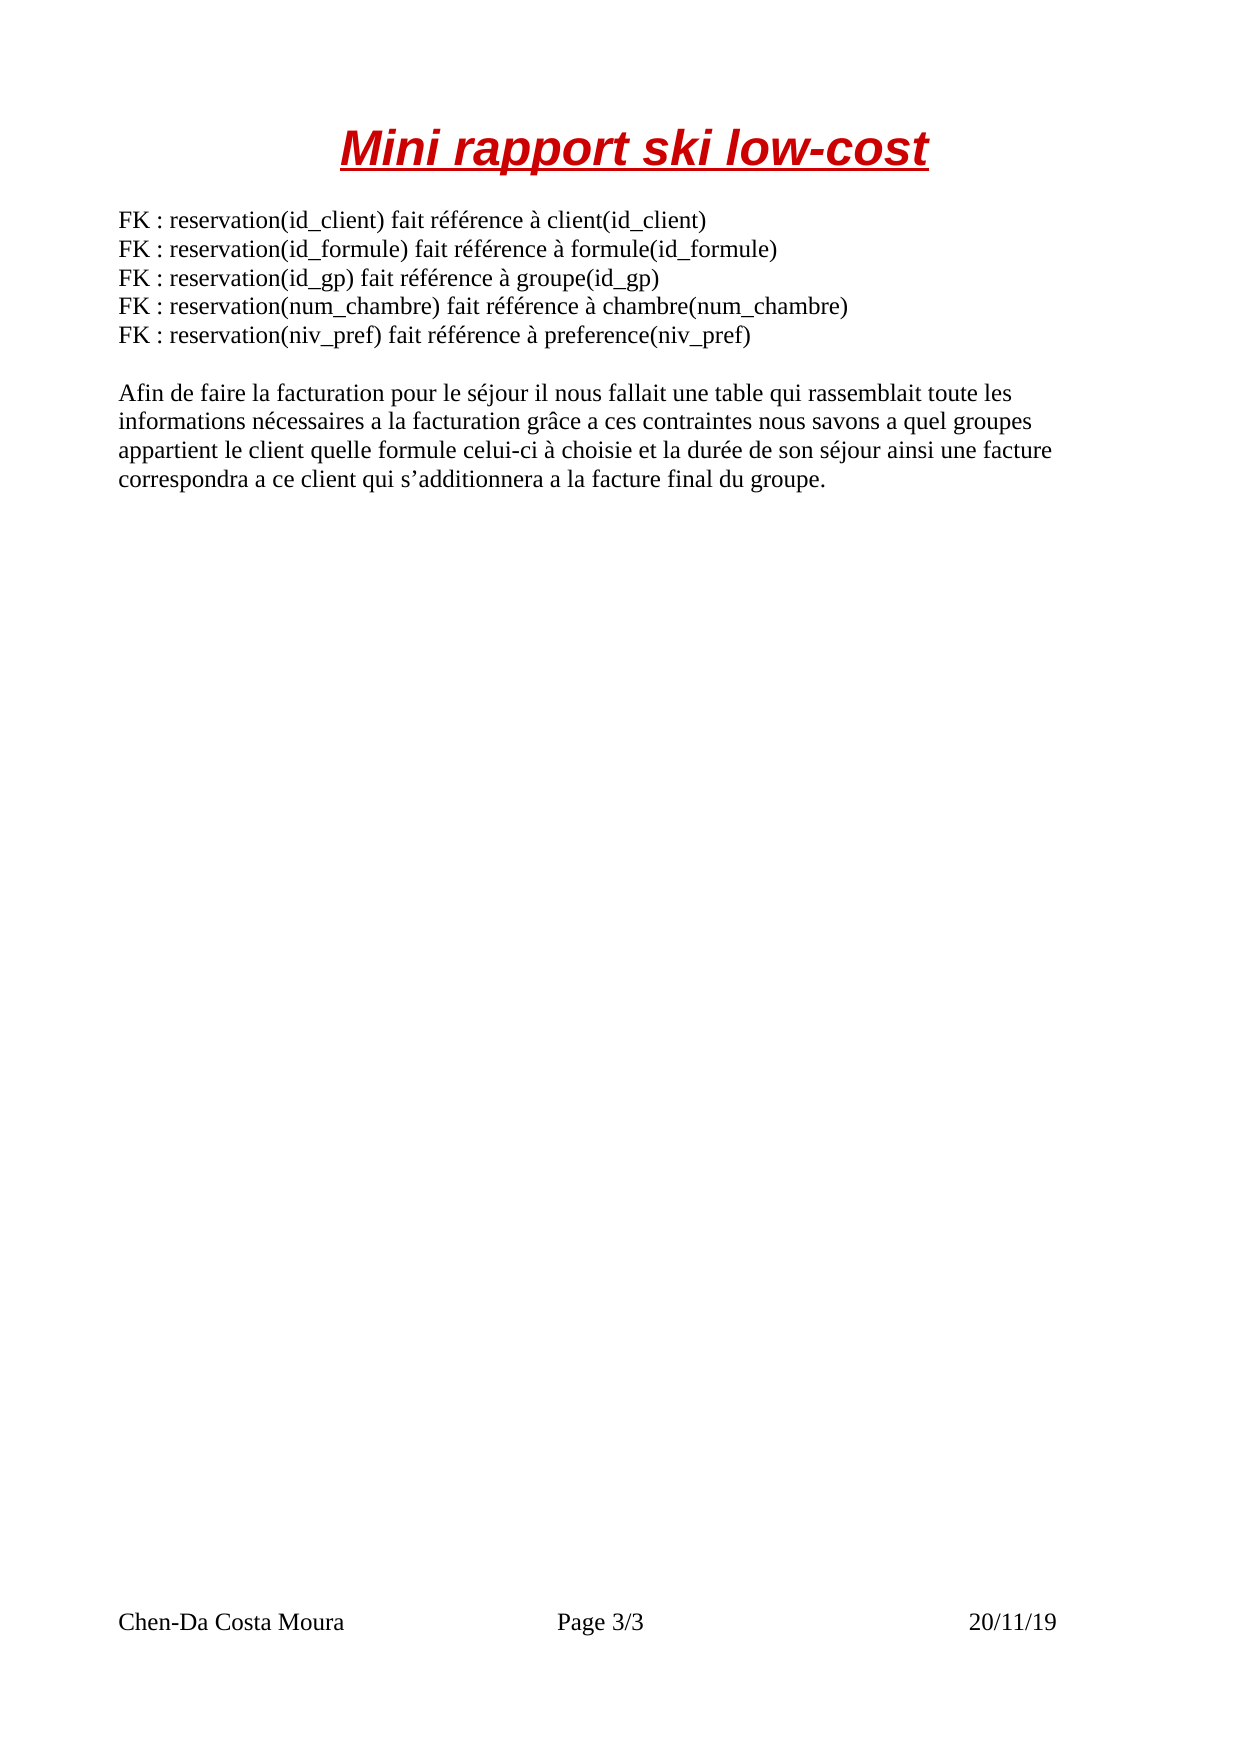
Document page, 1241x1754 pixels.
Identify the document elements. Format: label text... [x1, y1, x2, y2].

text FK : reservation(id_formule) fait référence à formule(id_formule) [118, 234, 1122, 263]
text FK : reservation(num_chambre) fait référence à chambre(num_chambre) [118, 291, 1122, 320]
text FK : reservation(id_gp) fait référence à groupe(id_gp) [118, 263, 1122, 291]
text Afin de faire la facturation pour le séjour il nous fallait une table qui rassemblait toute les informations nécessaires a la facturation grâce a ces contraintes nous savons a quel groupes appartient le client quelle formule celui-ci à choisie et la durée de son séjour ainsi une facture correspondra a ce client qui s’additionnera a la facture final du groupe. [118, 378, 1122, 493]
text FK : reservation(niv_pref) fait référence à preference(niv_pref) [118, 320, 1122, 349]
text FK : reservation(id_client) fait référence à client(id_client) [118, 205, 1122, 234]
